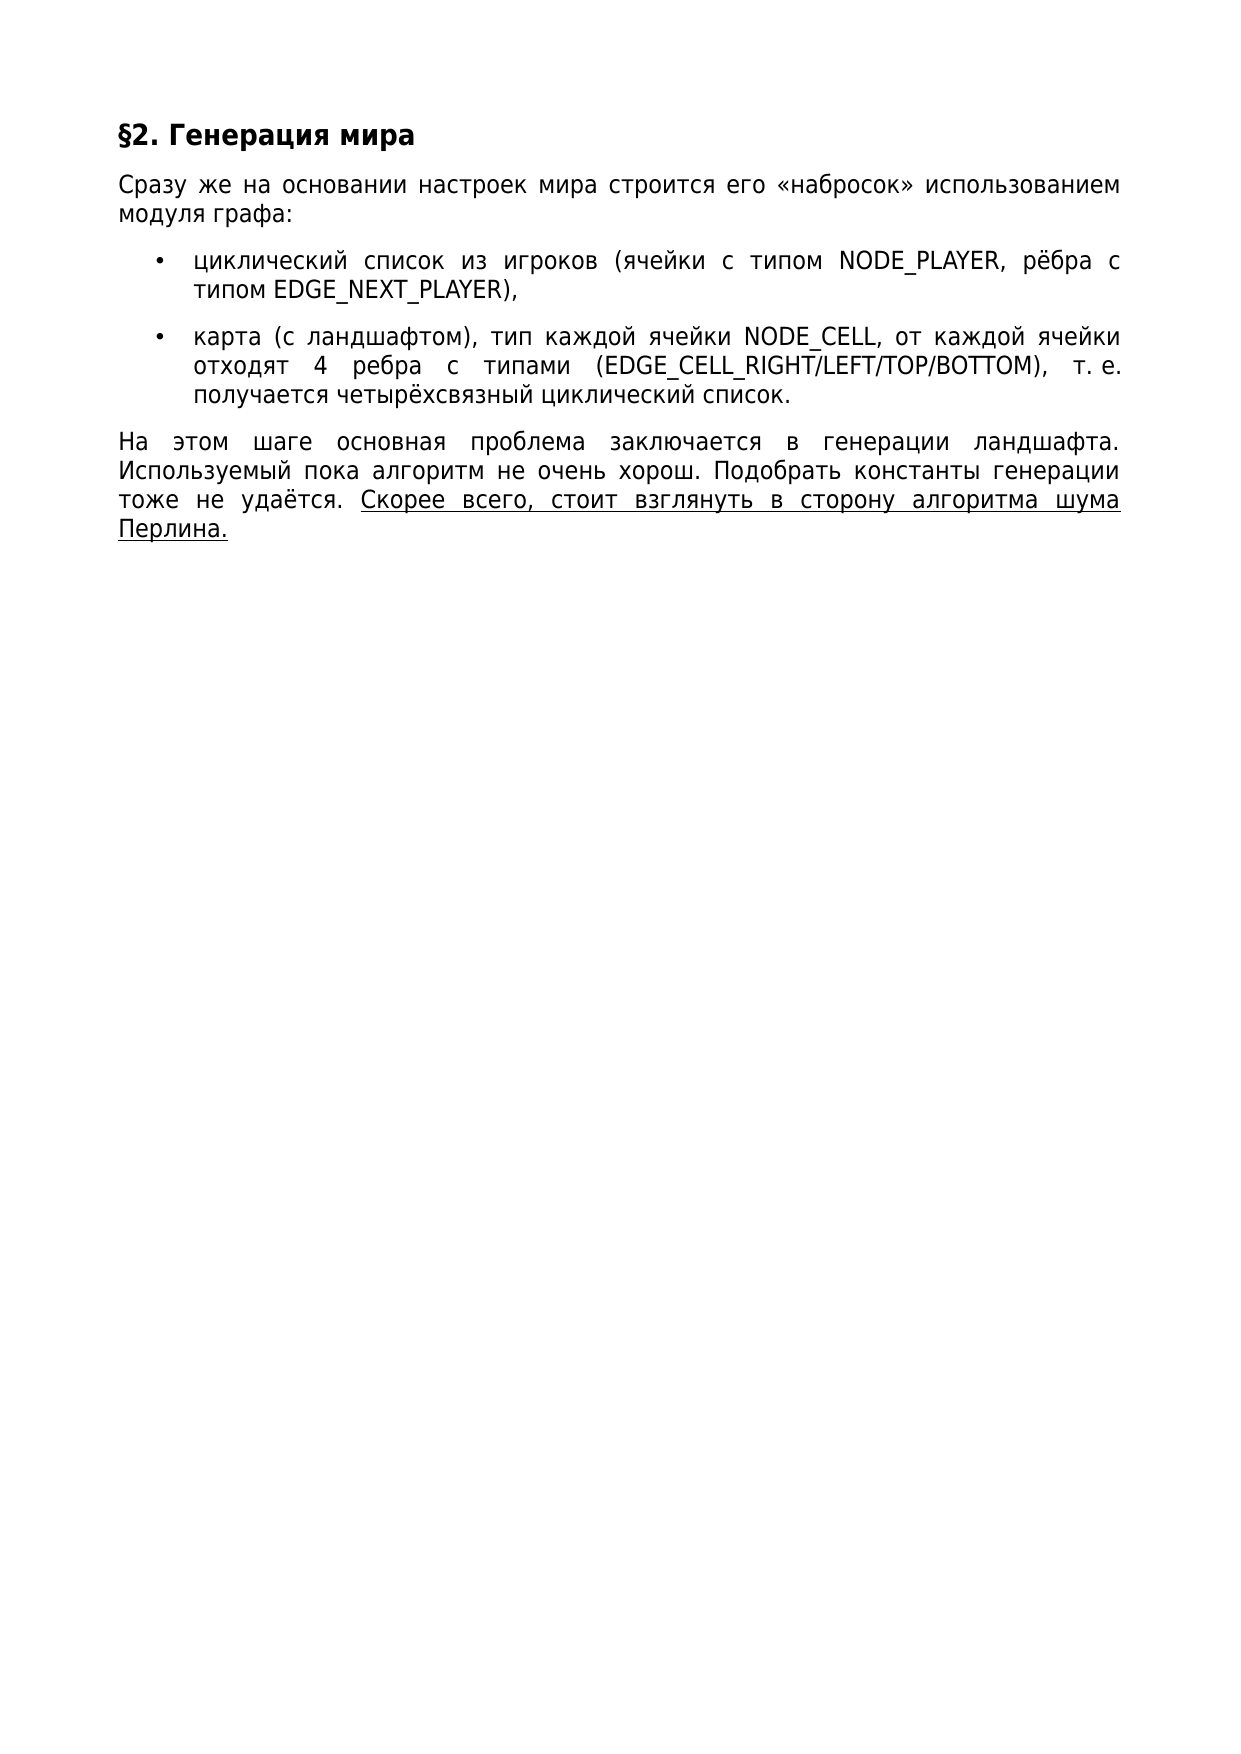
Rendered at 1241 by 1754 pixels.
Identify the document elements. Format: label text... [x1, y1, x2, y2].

list карта (с ландшафтом), тип каждой ячейки NODE_CELL, от каждой ячейки отходят 4 ребра с типами (EDGE_CELL_RIGHT/LEFT/TOP/BOTTOM), т. е. получается четырёхсвязный циклический список. [156, 322, 1122, 409]
text На этом шаге основная проблема заключается в генерации ландшафта. Используемый пока алгоритм не очень хорош. Подобрать константы генерации тоже не удаётся. Скорее всего, стоит взглянуть в сторону алгоритма шума Перлина. [118, 427, 1121, 544]
subtitle §2. Генерация мира [118, 118, 1122, 152]
text Сразу же на основании настроек мира строится его «набросок» использованием модуля графа: [118, 170, 1122, 228]
list циклический список из игроков (ячейки с типом NODE_PLAYER, рёбра с типом EDGE_NEXT_PLAYER), [156, 246, 1122, 304]
